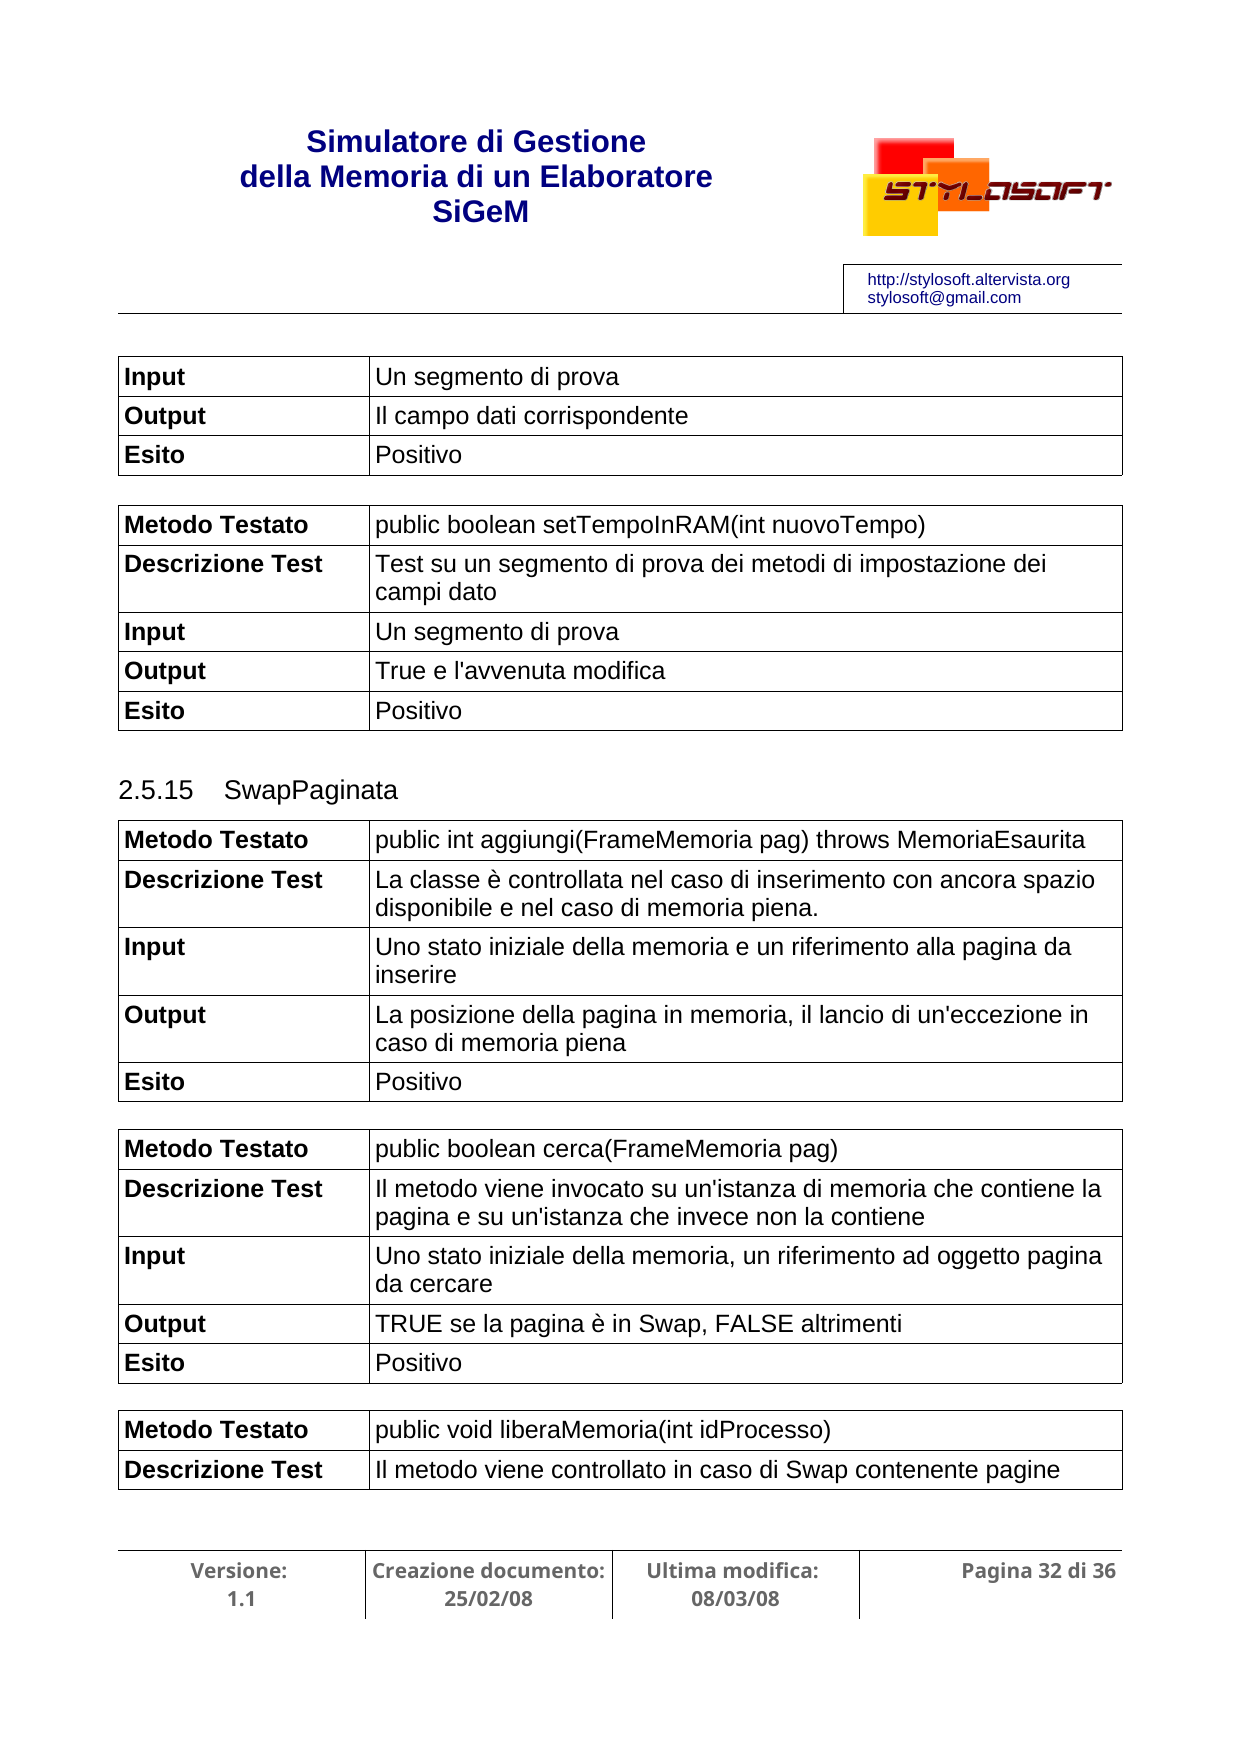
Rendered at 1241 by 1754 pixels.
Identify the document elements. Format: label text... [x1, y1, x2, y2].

table_cell Un segmento di prova [370, 613, 1122, 651]
table_cell Esito [119, 436, 369, 475]
table_cell Il campo dati corrispondente [370, 397, 1122, 435]
subtitle SwapPaginata [118, 775, 1122, 806]
table_cell TRUE se la pagina è in Swap, FALSE altrimenti [370, 1305, 1122, 1343]
table_cell True e l'avvenuta modifica [370, 652, 1122, 691]
table_cell Uno stato iniziale della memoria, un riferimento ad oggetto pagina da cercare [370, 1237, 1122, 1303]
table_header Metodo Testato [119, 821, 369, 860]
table_cell Input [119, 1237, 369, 1303]
table_cell Test su un segmento di prova dei metodi di impostazione dei campi dato [370, 546, 1122, 612]
table_cell Positivo [370, 1063, 1122, 1101]
table_cell Descrizione Test [119, 1451, 369, 1489]
table_cell Input [119, 613, 369, 651]
table_header Metodo Testato [119, 506, 369, 544]
table_cell Output [119, 996, 369, 1062]
table_cell Descrizione Test [119, 861, 369, 927]
table_cell Il metodo viene controllato in caso di Swap contenente pagine [370, 1451, 1122, 1489]
table_header public void liberaMemoria(int idProcesso) [370, 1411, 1122, 1450]
table_header public boolean setTempoInRAM(int nuovoTempo) [370, 506, 1122, 544]
table_cell Positivo [370, 692, 1122, 730]
table_header Metodo Testato [119, 1130, 369, 1169]
table_cell Uno stato iniziale della memoria e un riferimento alla pagina da inserire [370, 928, 1122, 994]
table_cell Positivo [370, 436, 1122, 475]
table_cell Descrizione Test [119, 1170, 369, 1236]
table_cell La classe è controllata nel caso di inserimento con ancora spazio disponibile e nel caso di memoria piena. [370, 861, 1122, 927]
table_cell Esito [119, 1063, 369, 1101]
table_cell Descrizione Test [119, 546, 369, 612]
table_header public boolean cerca(FrameMemoria pag) [370, 1130, 1122, 1169]
table_header Metodo Testato [119, 1411, 369, 1450]
table_cell Output [119, 397, 369, 435]
table_cell Positivo [370, 1344, 1122, 1382]
picture [848, 123, 1117, 247]
table_cell Input [119, 928, 369, 994]
table_cell Esito [119, 1344, 369, 1382]
table_cell Input [119, 357, 369, 396]
table_cell Il metodo viene invocato su un'istanza di memoria che contiene la pagina e su un'istanza che invece non la contiene [370, 1170, 1122, 1236]
table_cell La posizione della pagina in memoria, il lancio di un'eccezione in caso di memoria piena [370, 996, 1122, 1062]
table_cell Output [119, 1305, 369, 1343]
table_cell Esito [119, 692, 369, 730]
table_cell Output [119, 652, 369, 691]
table_cell Un segmento di prova [370, 357, 1122, 396]
table_header public int aggiungi(FrameMemoria pag) throws MemoriaEsaurita [370, 821, 1122, 860]
